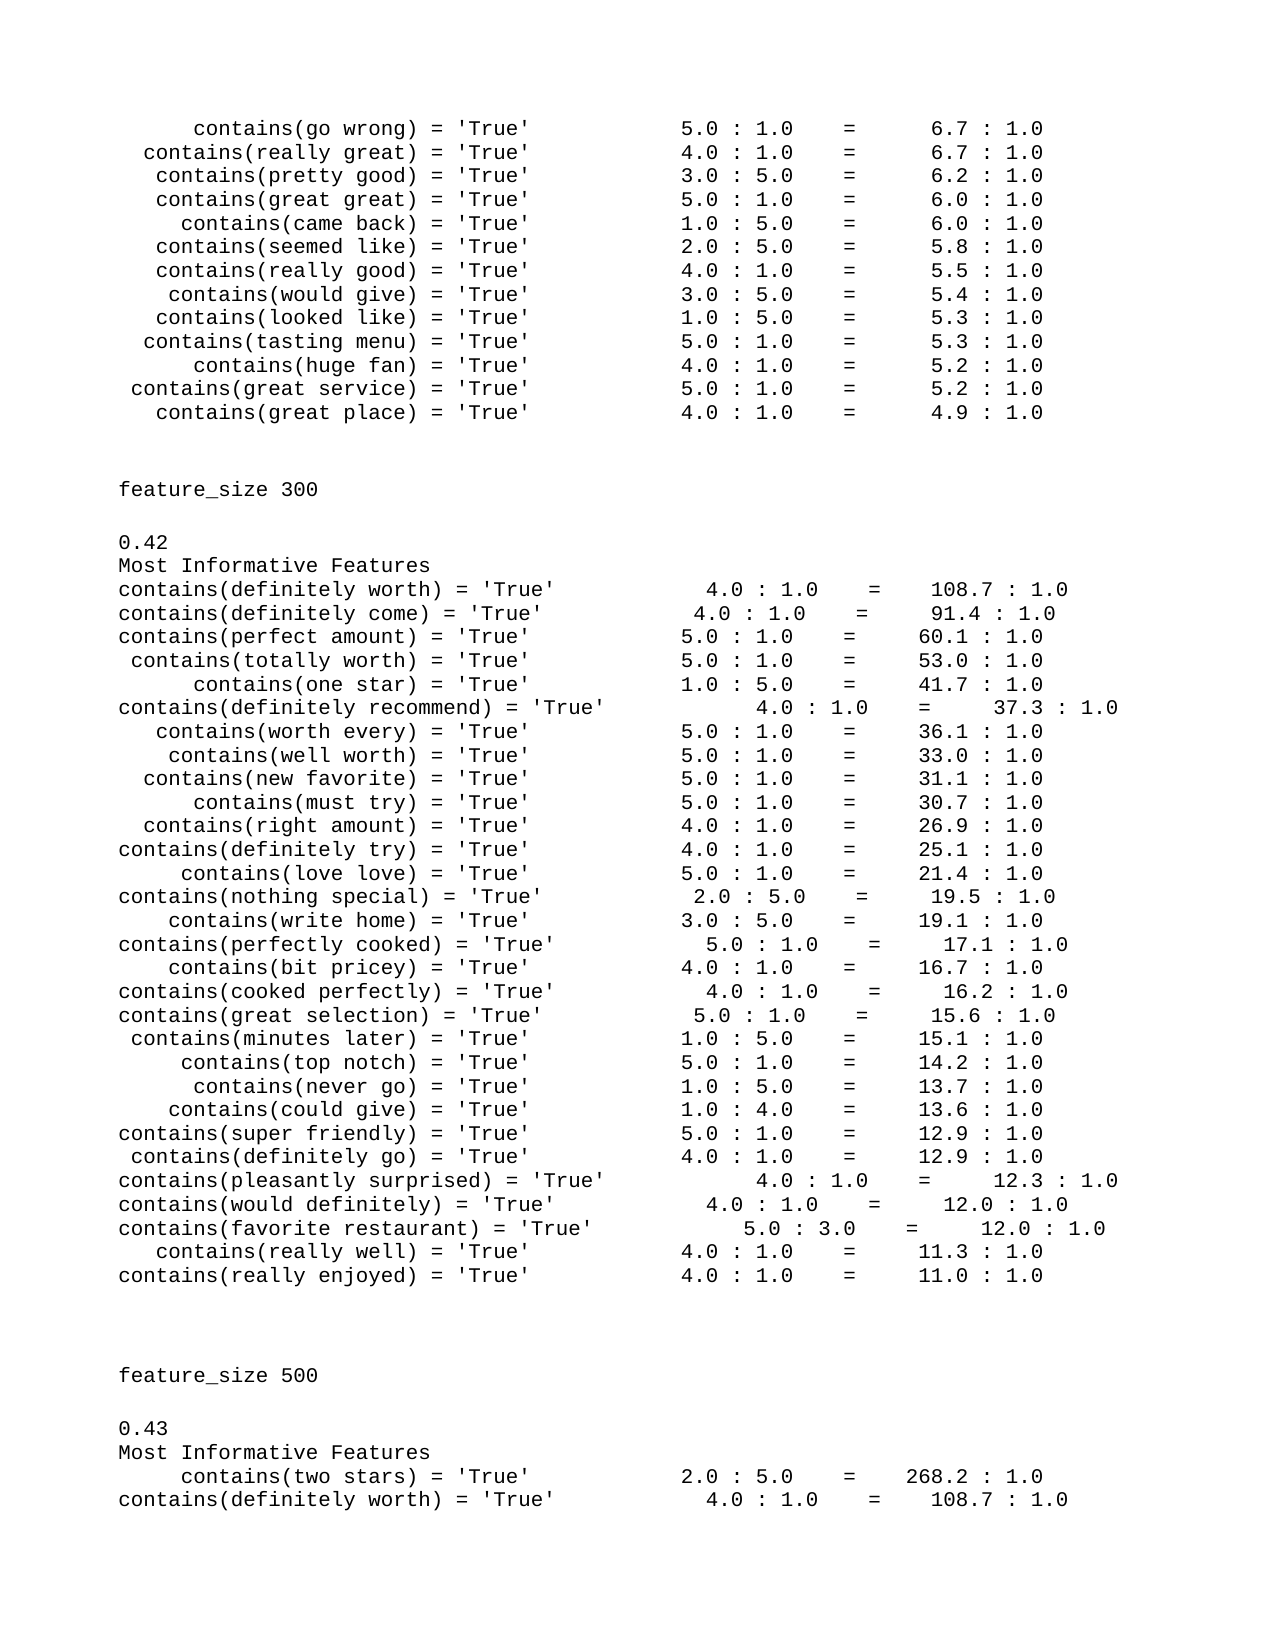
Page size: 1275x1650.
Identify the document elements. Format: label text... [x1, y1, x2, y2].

text feature_size 300 [118, 479, 1157, 502]
text contains(pleasantly surprised) = 'True' 4.0 : 1.0 = 12.3 : 1.0 [118, 1170, 1157, 1194]
text contains(favorite restaurant) = 'True' 5.0 : 3.0 = 12.0 : 1.0 [118, 1217, 1157, 1241]
text 0.42 [118, 532, 1157, 555]
text contains(super friendly) = 'True' 5.0 : 1.0 = 12.9 : 1.0 [118, 1123, 1157, 1147]
text feature_size 500 [118, 1365, 1157, 1389]
text contains(go wrong) = 'True' 5.0 : 1.0 = 6.7 : 1.0 [118, 118, 1157, 142]
text contains(came back) = 'True' 1.0 : 5.0 = 6.0 : 1.0 [118, 213, 1157, 236]
text contains(well worth) = 'True' 5.0 : 1.0 = 33.0 : 1.0 [118, 744, 1157, 768]
text contains(huge fan) = 'True' 4.0 : 1.0 = 5.2 : 1.0 [118, 354, 1157, 378]
text contains(could give) = 'True' 1.0 : 4.0 = 13.6 : 1.0 [118, 1099, 1157, 1123]
text contains(definitely worth) = 'True' 4.0 : 1.0 = 108.7 : 1.0 [118, 579, 1157, 603]
text contains(seemed like) = 'True' 2.0 : 5.0 = 5.8 : 1.0 [118, 236, 1157, 260]
text contains(totally worth) = 'True' 5.0 : 1.0 = 53.0 : 1.0 [118, 650, 1157, 674]
text contains(bit pricey) = 'True' 4.0 : 1.0 = 16.7 : 1.0 [118, 957, 1157, 981]
text contains(new favorite) = 'True' 5.0 : 1.0 = 31.1 : 1.0 [118, 768, 1157, 792]
text contains(looked like) = 'True' 1.0 : 5.0 = 5.3 : 1.0 [118, 307, 1157, 331]
text contains(great place) = 'True' 4.0 : 1.0 = 4.9 : 1.0 [118, 402, 1157, 426]
text contains(really great) = 'True' 4.0 : 1.0 = 6.7 : 1.0 [118, 142, 1157, 165]
text Most Informative Features [118, 1442, 1157, 1466]
text contains(minutes later) = 'True' 1.0 : 5.0 = 15.1 : 1.0 [118, 1028, 1157, 1052]
text contains(nothing special) = 'True' 2.0 : 5.0 = 19.5 : 1.0 [118, 886, 1157, 910]
text contains(definitely try) = 'True' 4.0 : 1.0 = 25.1 : 1.0 [118, 839, 1157, 863]
text contains(would definitely) = 'True' 4.0 : 1.0 = 12.0 : 1.0 [118, 1194, 1157, 1217]
text contains(great service) = 'True' 5.0 : 1.0 = 5.2 : 1.0 [118, 378, 1157, 402]
text contains(perfect amount) = 'True' 5.0 : 1.0 = 60.1 : 1.0 [118, 626, 1157, 650]
text contains(really well) = 'True' 4.0 : 1.0 = 11.3 : 1.0 [118, 1241, 1157, 1265]
text contains(write home) = 'True' 3.0 : 5.0 = 19.1 : 1.0 [118, 910, 1157, 934]
text contains(great selection) = 'True' 5.0 : 1.0 = 15.6 : 1.0 [118, 1005, 1157, 1028]
text contains(top notch) = 'True' 5.0 : 1.0 = 14.2 : 1.0 [118, 1052, 1157, 1076]
text contains(love love) = 'True' 5.0 : 1.0 = 21.4 : 1.0 [118, 863, 1157, 886]
text contains(never go) = 'True' 1.0 : 5.0 = 13.7 : 1.0 [118, 1076, 1157, 1099]
text contains(great great) = 'True' 5.0 : 1.0 = 6.0 : 1.0 [118, 189, 1157, 213]
text contains(definitely recommend) = 'True' 4.0 : 1.0 = 37.3 : 1.0 [118, 697, 1157, 721]
text contains(one star) = 'True' 1.0 : 5.0 = 41.7 : 1.0 [118, 674, 1157, 697]
text contains(definitely worth) = 'True' 4.0 : 1.0 = 108.7 : 1.0 [118, 1489, 1157, 1513]
text 0.43 [118, 1418, 1157, 1442]
text contains(cooked perfectly) = 'True' 4.0 : 1.0 = 16.2 : 1.0 [118, 981, 1157, 1005]
text contains(tasting menu) = 'True' 5.0 : 1.0 = 5.3 : 1.0 [118, 331, 1157, 354]
text Most Informative Features [118, 555, 1157, 579]
text contains(really enjoyed) = 'True' 4.0 : 1.0 = 11.0 : 1.0 [118, 1265, 1157, 1288]
text contains(right amount) = 'True' 4.0 : 1.0 = 26.9 : 1.0 [118, 816, 1157, 839]
text contains(perfectly cooked) = 'True' 5.0 : 1.0 = 17.1 : 1.0 [118, 934, 1157, 957]
text contains(would give) = 'True' 3.0 : 5.0 = 5.4 : 1.0 [118, 284, 1157, 307]
text contains(worth every) = 'True' 5.0 : 1.0 = 36.1 : 1.0 [118, 721, 1157, 744]
text contains(definitely come) = 'True' 4.0 : 1.0 = 91.4 : 1.0 [118, 603, 1157, 626]
text contains(pretty good) = 'True' 3.0 : 5.0 = 6.2 : 1.0 [118, 165, 1157, 189]
text contains(definitely go) = 'True' 4.0 : 1.0 = 12.9 : 1.0 [118, 1147, 1157, 1170]
text contains(really good) = 'True' 4.0 : 1.0 = 5.5 : 1.0 [118, 260, 1157, 284]
text contains(must try) = 'True' 5.0 : 1.0 = 30.7 : 1.0 [118, 792, 1157, 816]
text contains(two stars) = 'True' 2.0 : 5.0 = 268.2 : 1.0 [118, 1466, 1157, 1489]
